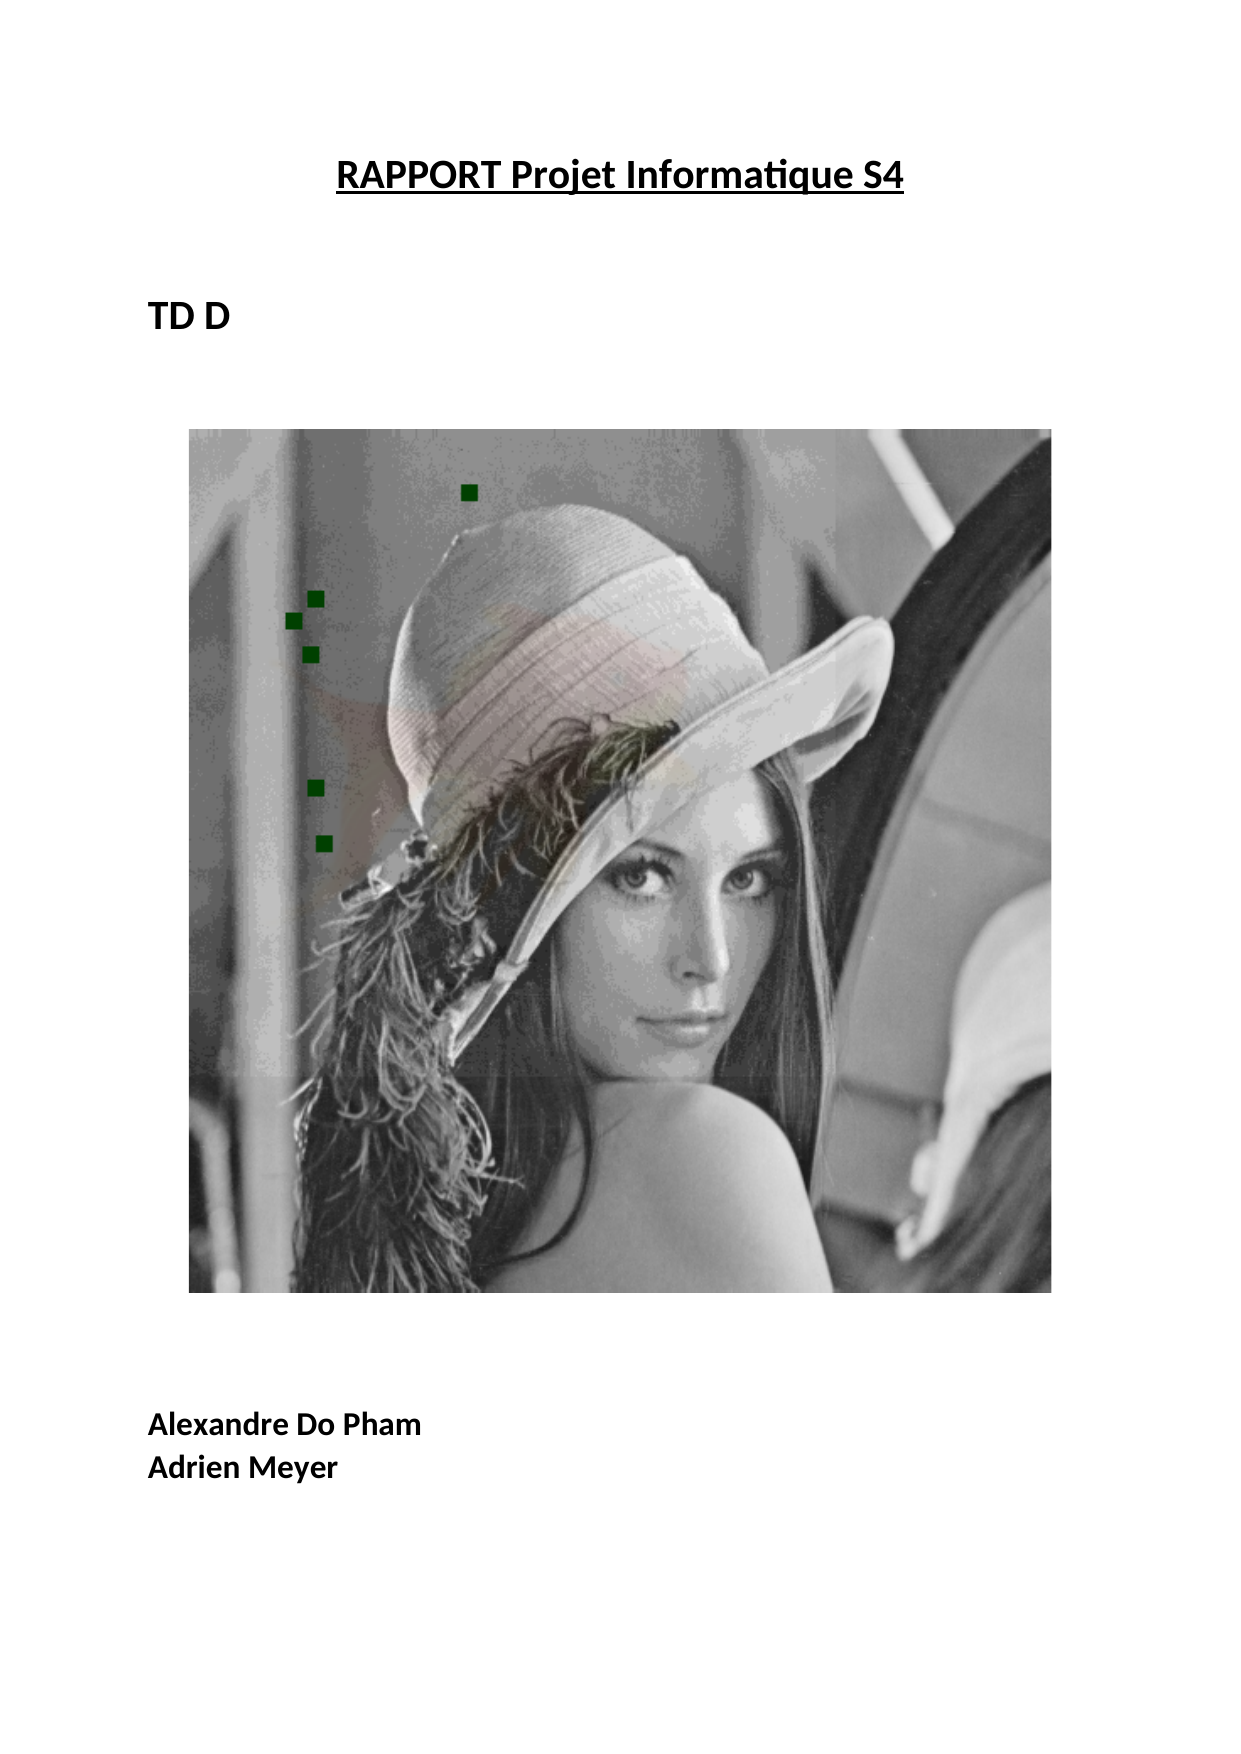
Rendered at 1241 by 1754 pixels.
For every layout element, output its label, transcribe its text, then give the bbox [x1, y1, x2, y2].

text RAPPORT Projet Informatique S4 [148, 148, 1093, 198]
text TD D [148, 289, 1093, 339]
text Adrien Meyer [148, 1446, 1093, 1487]
text Alexandre Do Pham [148, 1403, 1093, 1444]
